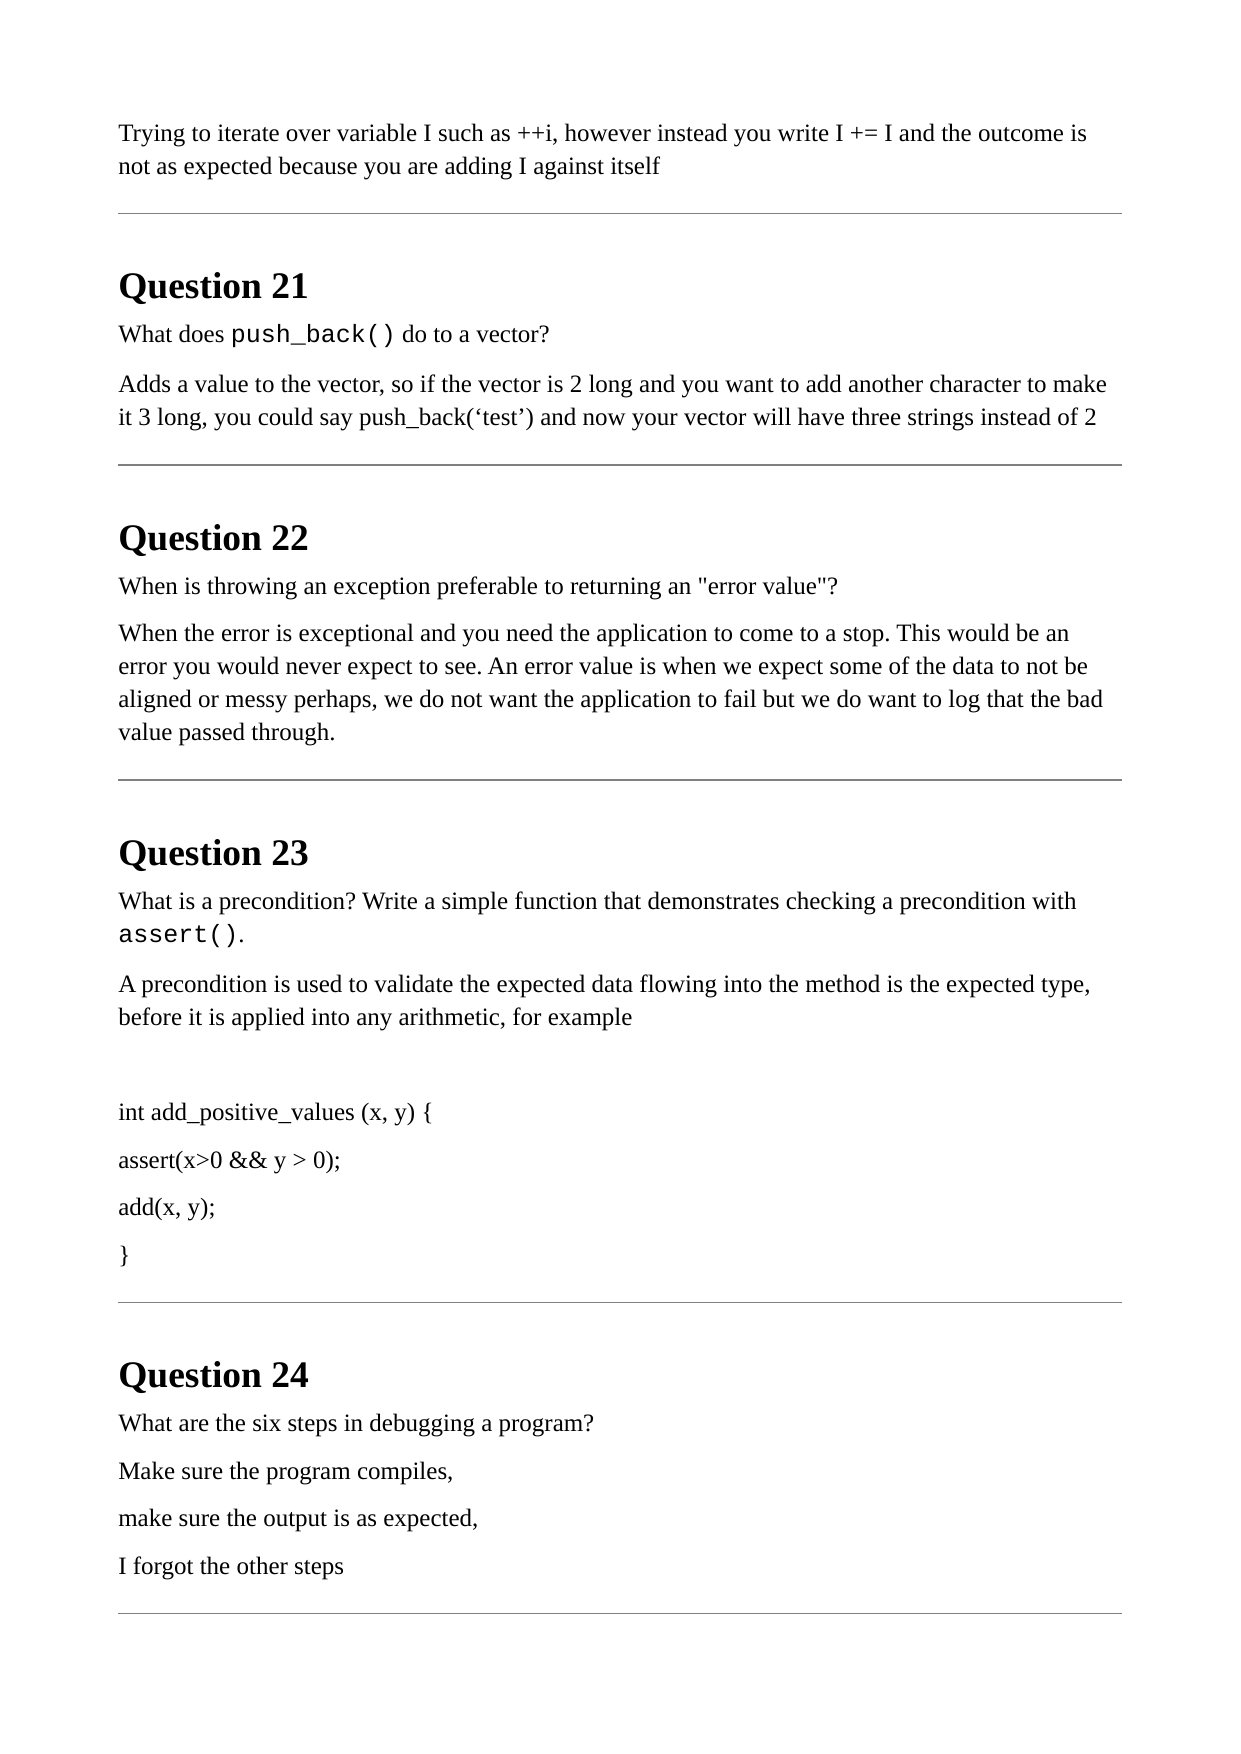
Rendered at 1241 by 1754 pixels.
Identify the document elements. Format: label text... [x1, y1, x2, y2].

text add(x, y); [118, 1192, 1122, 1221]
subtitle Question 24 [118, 1353, 1122, 1396]
text What are the six steps in debugging a program? [118, 1408, 1122, 1437]
subtitle Question 23 [118, 830, 1122, 873]
subtitle Question 22 [118, 515, 1122, 558]
text What is a precondition? Write a simple function that demonstrates checking a precondition with assert(). [118, 886, 1122, 950]
text } [118, 1240, 1122, 1269]
text A precondition is used to validate the expected data flowing into the method is the expected type, before it is applied into any arithmetic, for example [118, 969, 1122, 1031]
text What does push_back() do to a vector? [118, 319, 1122, 350]
text assert(x>0 && y > 0); [118, 1145, 1122, 1173]
text Trying to iterate over variable I such as ++i, however instead you write I += I and the outcome is not as expected because you are adding I against itself [118, 118, 1122, 180]
text I forgot the other steps [118, 1551, 1122, 1580]
text When the error is exceptional and you need the application to come to a stop. This would be an error you would never expect to see. An error value is when we expect some of the data to not be aligned or messy perhaps, we do not want the application to fail but we do want to log that the bad value passed through. [118, 618, 1122, 746]
text When is throwing an exception preferable to returning an "error value"? [118, 571, 1122, 599]
text make sure the output is as expected, [118, 1503, 1122, 1532]
text Make sure the program compiles, [118, 1456, 1122, 1484]
text Adds a value to the vector, so if the vector is 2 long and you want to add another character to make it 3 long, you could say push_back(‘test’) and now your vector will have three strings instead of 2 [118, 369, 1122, 431]
text int add_positive_values (x, y) { [118, 1097, 1122, 1126]
subtitle Question 21 [118, 264, 1122, 307]
